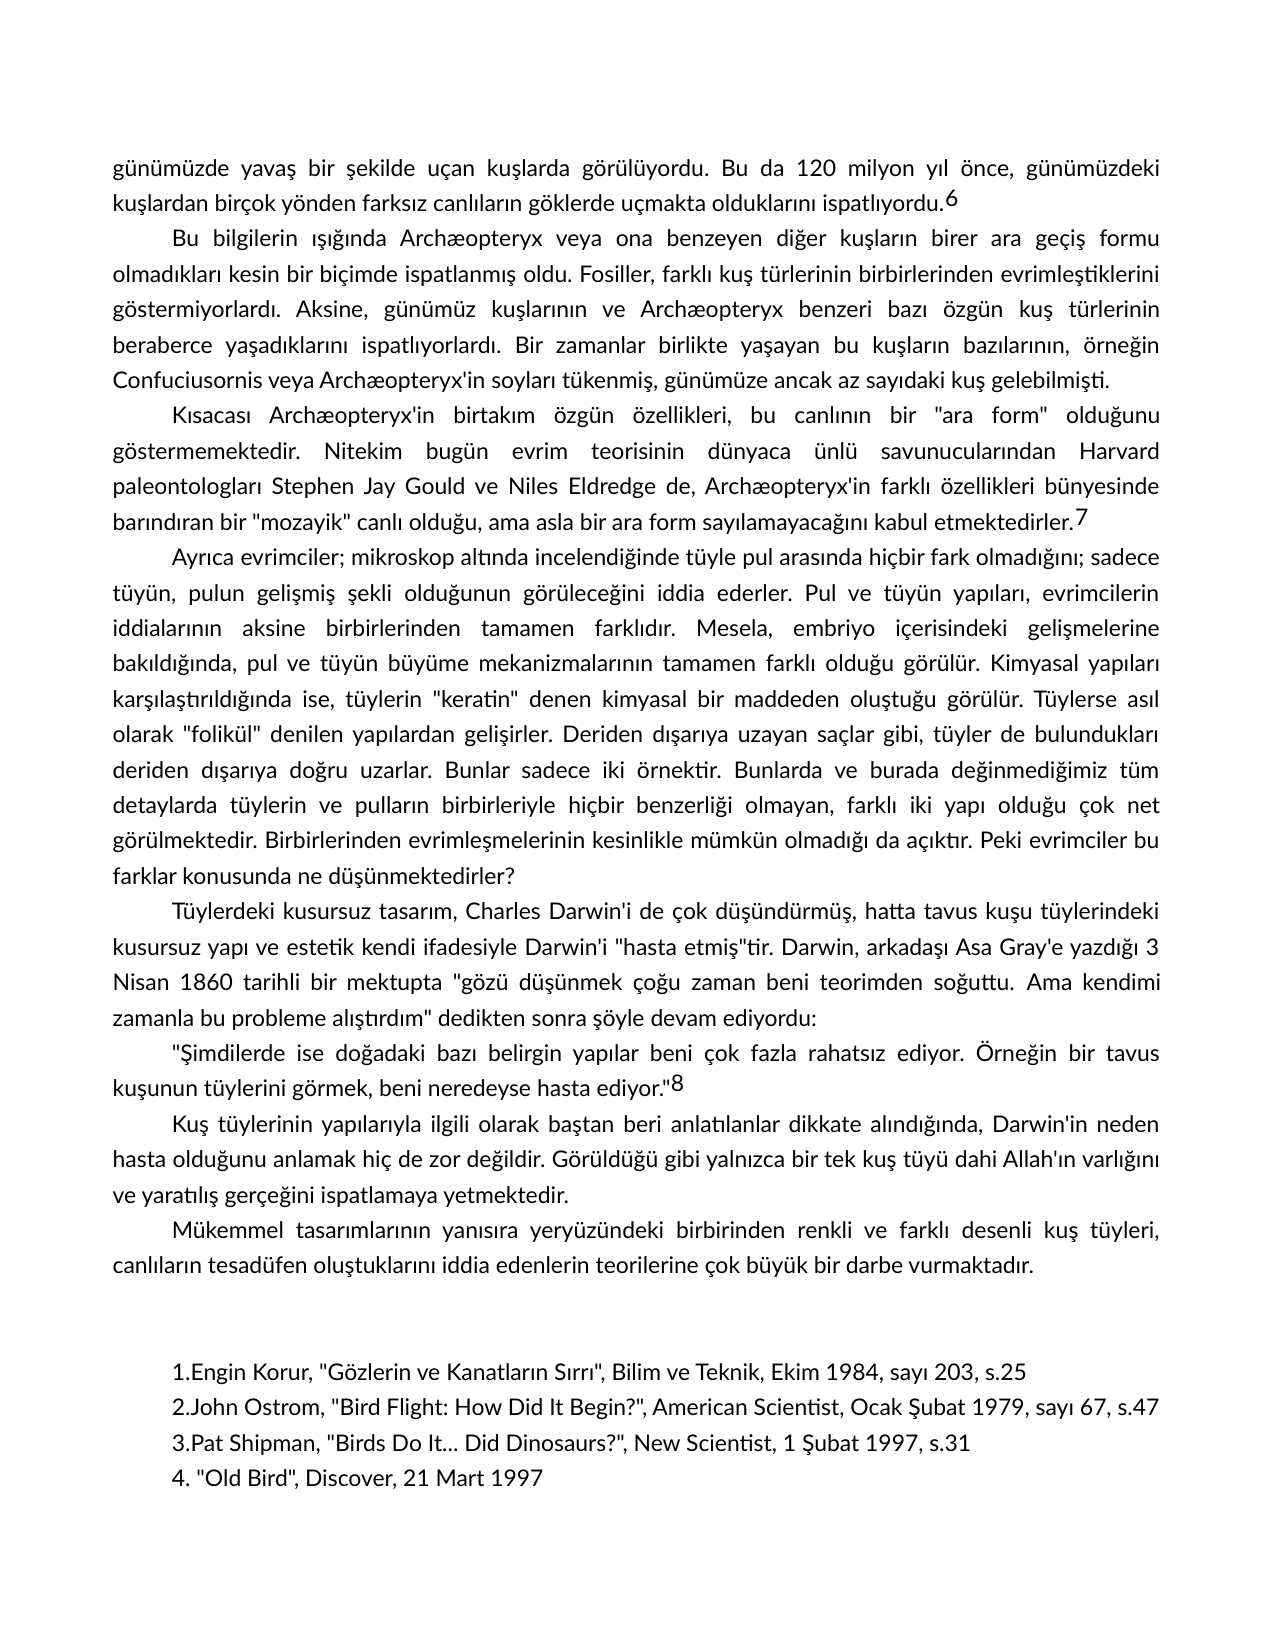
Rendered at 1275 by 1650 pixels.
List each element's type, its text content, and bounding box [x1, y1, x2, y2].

text "Şimdilerde ise doğadaki bazı belirgin yapılar beni çok fazla rahatsız ediyor. Örneğin bir tavus kuşunun tüylerini görmek, beni neredeyse hasta ediyor."8 [112, 1033, 1161, 1104]
text Kısacası Archæopteryx'in birtakım özgün özellikleri, bu canlının bir "ara form" olduğunu göstermemektedir. Nitekim bugün evrim teorisinin dünyaca ünlü savunucularından Harvard paleontologları Stephen Jay Gould ve Niles Eldredge de, Archæopteryx'in farklı özellikleri bünyesinde barındıran bir "mozayik" canlı olduğu, ama asla bir ara form sayılamayacağını kabul etmektedirler.7 [112, 396, 1161, 537]
text Bu bilgilerin ışığında Archæopteryx veya ona benzeyen diğer kuşların birer ara geçiş formu olmadıkları kesin bir biçimde ispatlanmış oldu. Fosiller, farklı kuş türlerinin birbirlerinden evrimleştiklerini göstermiyorlardı. Aksine, günümüz kuşlarının ve Archæopteryx benzeri bazı özgün kuş türlerinin beraberce yaşadıklarını ispatlıyorlardı. Bir zamanlar birlikte yaşayan bu kuşların bazılarının, örneğin Confuciusornis veya Archæopteryx'in soyları tükenmiş, günümüze ancak az sayıdaki kuş gelebilmişti. [112, 218, 1161, 396]
text 3.Pat Shipman, "Birds Do It... Did Dinosaurs?", New Scientist, 1 Şubat 1997, s.31 [112, 1423, 1161, 1458]
text 4. "Old Bird", Discover, 21 Mart 1997 [112, 1458, 1161, 1493]
text Kuş tüylerinin yapılarıyla ilgili olarak baştan beri anlatılanlar dikkate alındığında, Darwin'in neden hasta olduğunu anlamak hiç de zor değildir. Görüldüğü gibi yalnızca bir tek kuş tüyü dahi Allah'ın varlığını ve yaratılış gerçeğini ispatlamaya yetmektedir. [112, 1104, 1161, 1210]
text 1.Engin Korur, "Gözlerin ve Kanatların Sırrı", Bilim ve Teknik, Ekim 1984, sayı 203, s.25 [112, 1352, 1161, 1387]
text Mükemmel tasarımlarının yanısıra yeryüzündeki birbirinden renkli ve farklı desenli kuş tüyleri, canlıların tesadüfen oluştuklarını iddia edenlerin teorilerine çok büyük bir darbe vurmaktadır. [112, 1210, 1161, 1281]
text Tüylerdeki kusursuz tasarım, Charles Darwin'i de çok düşündürmüş, hatta tavus kuşu tüylerindeki kusursuz yapı ve estetik kendi ifadesiyle Darwin'i "hasta etmiş"tir. Darwin, arkadaşı Asa Gray'e yazdığı 3 Nisan 1860 tarihli bir mektupta "gözü düşünmek çoğu zaman beni teorimden soğuttu. Ama kendimi zamanla bu probleme alıştırdım" dedikten sonra şöyle devam ediyordu: [112, 891, 1161, 1033]
text 2.John Ostrom, "Bird Flight: How Did It Begin?", American Scientist, Ocak Şubat 1979, sayı 67, s.47 [112, 1387, 1161, 1423]
text Ayrıca evrimciler; mikroskop altında incelendiğinde tüyle pul arasında hiçbir fark olmadığını; sadece tüyün, pulun gelişmiş şekli olduğunun görüleceğini iddia ederler. Pul ve tüyün yapıları, evrimcilerin iddialarının aksine birbirlerinden tamamen farklıdır. Mesela, embriyo içerisindeki gelişmelerine bakıldığında, pul ve tüyün büyüme mekanizmalarının tamamen farklı olduğu görülür. Kimyasal yapıları karşılaştırıldığında ise, tüylerin "keratin" denen kimyasal bir maddeden oluştuğu görülür. Tüylerse asıl olarak "folikül" denilen yapılardan gelişirler. Deriden dışarıya uzayan saçlar gibi, tüyler de bulundukları deriden dışarıya doğru uzarlar. Bunlar sadece iki örnektir. Bunlarda ve burada değinmediğimiz tüm detaylarda tüylerin ve pulların birbirleriyle hiçbir benzerliği olmayan, farklı iki yapı olduğu çok net görülmektedir. Birbirlerinden evrimleşmelerinin kesinlikle mümkün olmadığı da açıktır. Peki evrimciler bu farklar konusunda ne düşünmektedirler? [112, 537, 1161, 891]
text günümüzde yavaş bir şekilde uçan kuşlarda görülüyordu. Bu da 120 milyon yıl önce, günümüzdeki kuşlardan birçok yönden farksız canlıların göklerde uçmakta olduklarını ispatlıyordu.6 [112, 148, 1161, 218]
